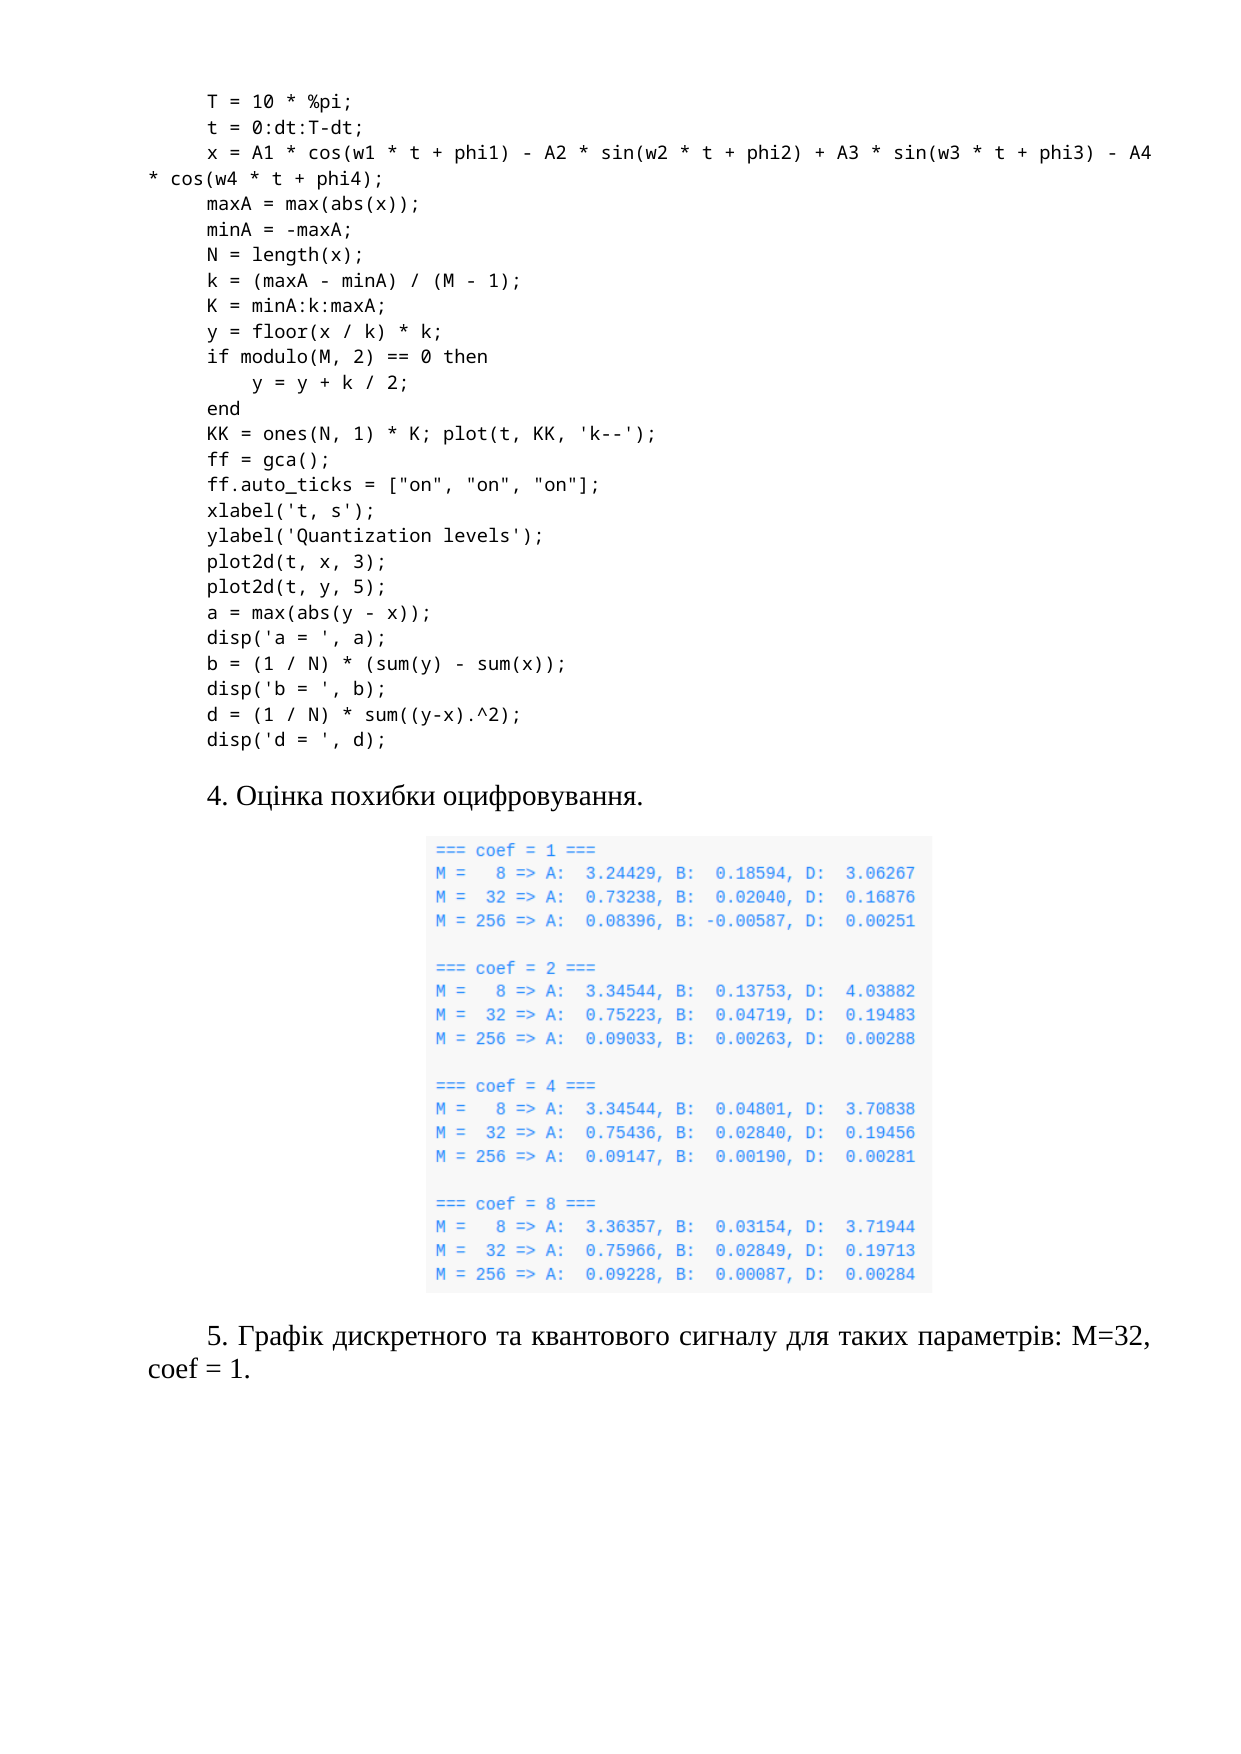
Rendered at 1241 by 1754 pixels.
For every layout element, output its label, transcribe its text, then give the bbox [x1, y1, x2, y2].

subtitle KK = ones(N, 1) * K; plot(t, KK, 'k--'); [148, 420, 1152, 446]
subtitle xlabel('t, s'); [148, 497, 1152, 522]
subtitle if modulo(M, 2) == 0 then [148, 344, 1152, 369]
subtitle 5. Графік дискретного та квантового сигналу для таких параметрів: M=32, coef = 1. [148, 1318, 1152, 1385]
subtitle t = 0:dt:T-dt; [148, 114, 1152, 139]
subtitle ff.auto_ticks = ["on", "on", "on"]; [148, 471, 1152, 497]
picture [426, 836, 933, 1293]
subtitle ff = gca(); [148, 446, 1152, 471]
subtitle minA = -maxA; [148, 216, 1152, 242]
subtitle d = (1 / N) * sum((y-x).^2); [148, 701, 1152, 727]
subtitle plot2d(t, y, 5); [148, 573, 1152, 599]
subtitle N = length(x); [148, 242, 1152, 267]
subtitle T = 10 * %pi; [148, 88, 1152, 114]
subtitle end [148, 395, 1152, 420]
subtitle ylabel('Quantization levels'); [148, 522, 1152, 548]
subtitle K = minA:k:maxA; [148, 293, 1152, 318]
subtitle a = max(abs(y - x)); [148, 599, 1152, 624]
subtitle 4. Оцінка похибки оцифровування. [148, 778, 1152, 811]
subtitle disp('d = ', d); [148, 727, 1152, 752]
subtitle plot2d(t, x, 3); [148, 548, 1152, 573]
subtitle x = A1 * cos(w1 * t + phi1) - A2 * sin(w2 * t + phi2) + A3 * sin(w3 * t + phi3) - A4 * cos(w4 * t + phi4); [148, 139, 1152, 191]
subtitle y = floor(x / k) * k; [148, 318, 1152, 344]
subtitle maxA = max(abs(x)); [148, 191, 1152, 216]
subtitle disp('b = ', b); [148, 676, 1152, 701]
subtitle k = (maxA - minA) / (M - 1); [148, 267, 1152, 293]
subtitle disp('a = ', a); [148, 624, 1152, 650]
subtitle b = (1 / N) * (sum(y) - sum(x)); [148, 650, 1152, 676]
subtitle y = y + k / 2; [148, 369, 1152, 395]
